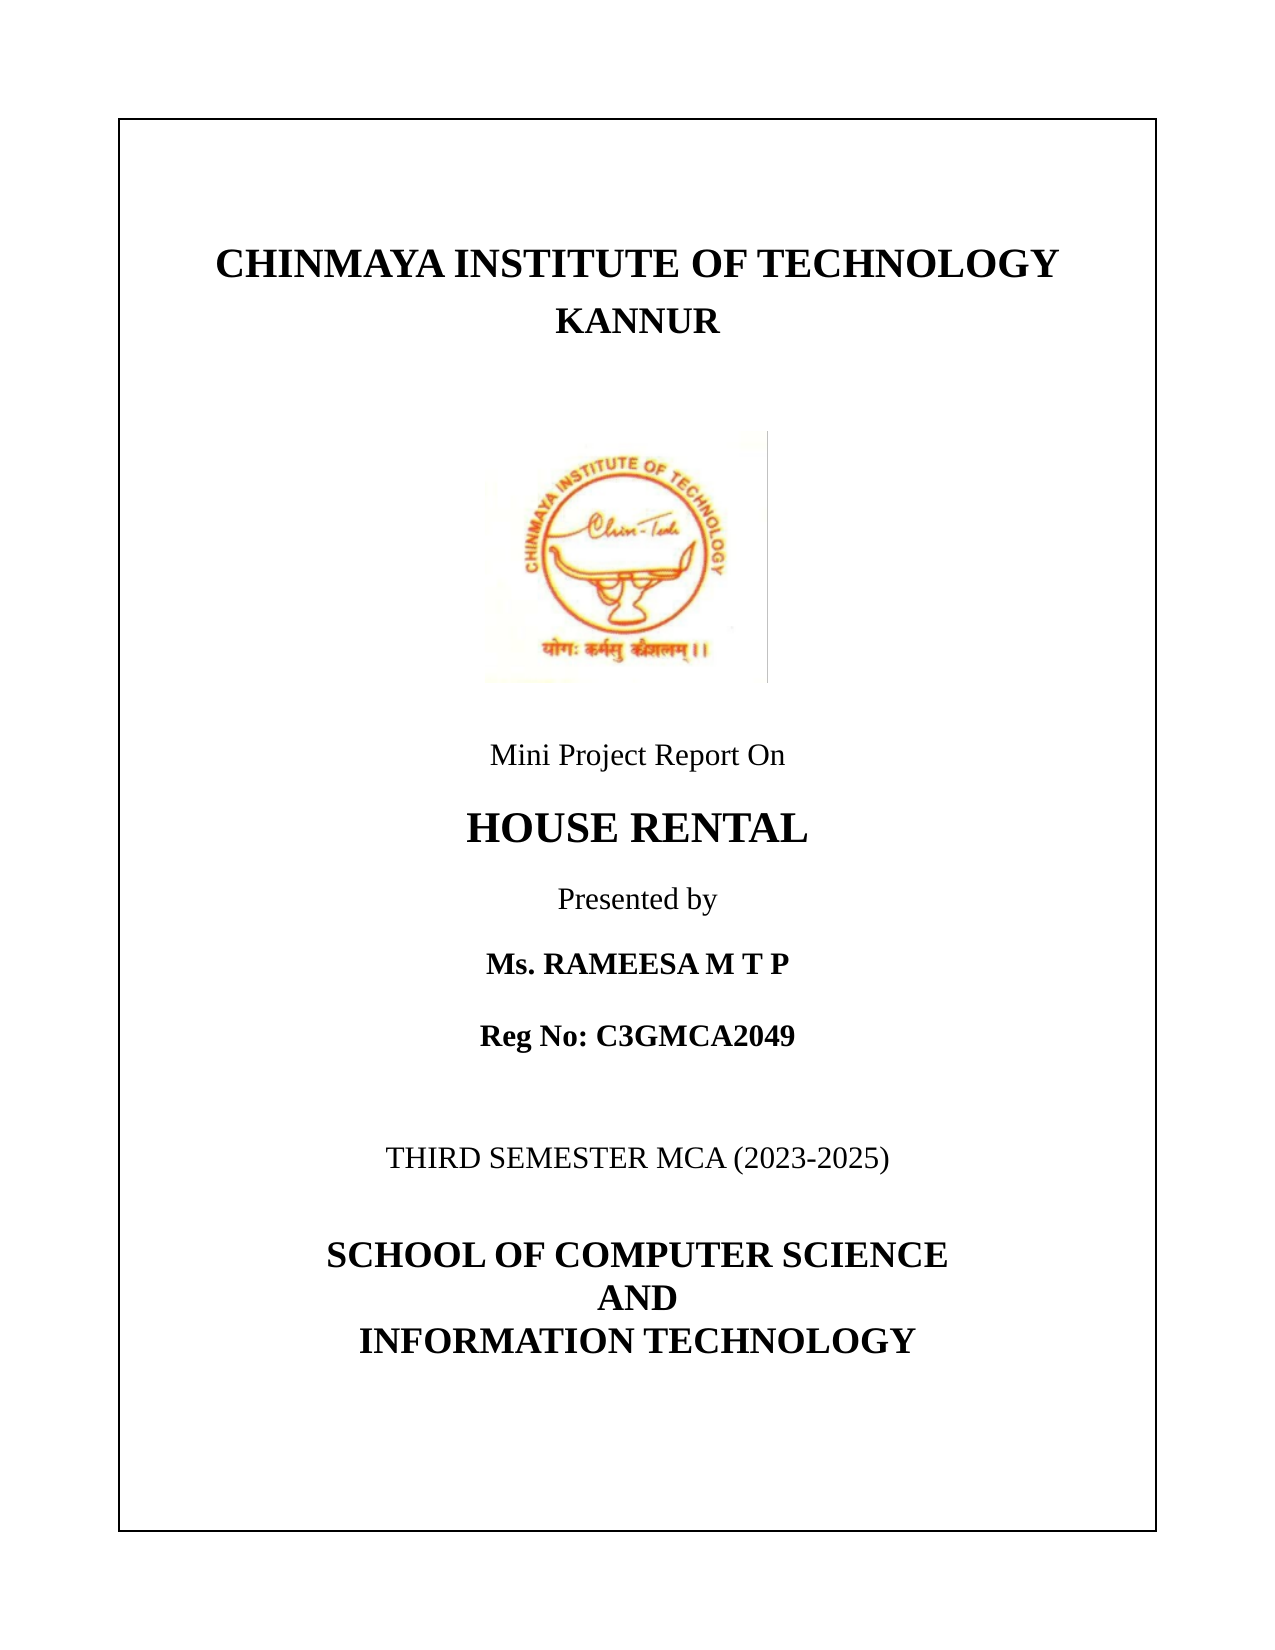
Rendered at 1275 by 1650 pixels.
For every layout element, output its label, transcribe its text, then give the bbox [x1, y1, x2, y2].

text INFORMATION TECHNOLOGY [128, 1319, 1147, 1362]
text Ms. RAMEESA M T P [128, 945, 1147, 981]
picture [484, 431, 769, 683]
text THIRD SEMESTER MCA (2023-2025) [128, 1139, 1147, 1175]
text SCHOOL OF COMPUTER SCIENCE [128, 1232, 1147, 1276]
text HOUSE RENTAL [128, 801, 1147, 851]
text Presented by [128, 880, 1147, 916]
text AND [128, 1276, 1147, 1319]
text Mini Project Report On [128, 736, 1147, 772]
text KANNUR [128, 298, 1147, 342]
text Reg No: C3GMCA2049 [128, 1017, 1147, 1053]
title CHINMAYA INSTITUTE OF TECHNOLOGY [128, 238, 1147, 286]
